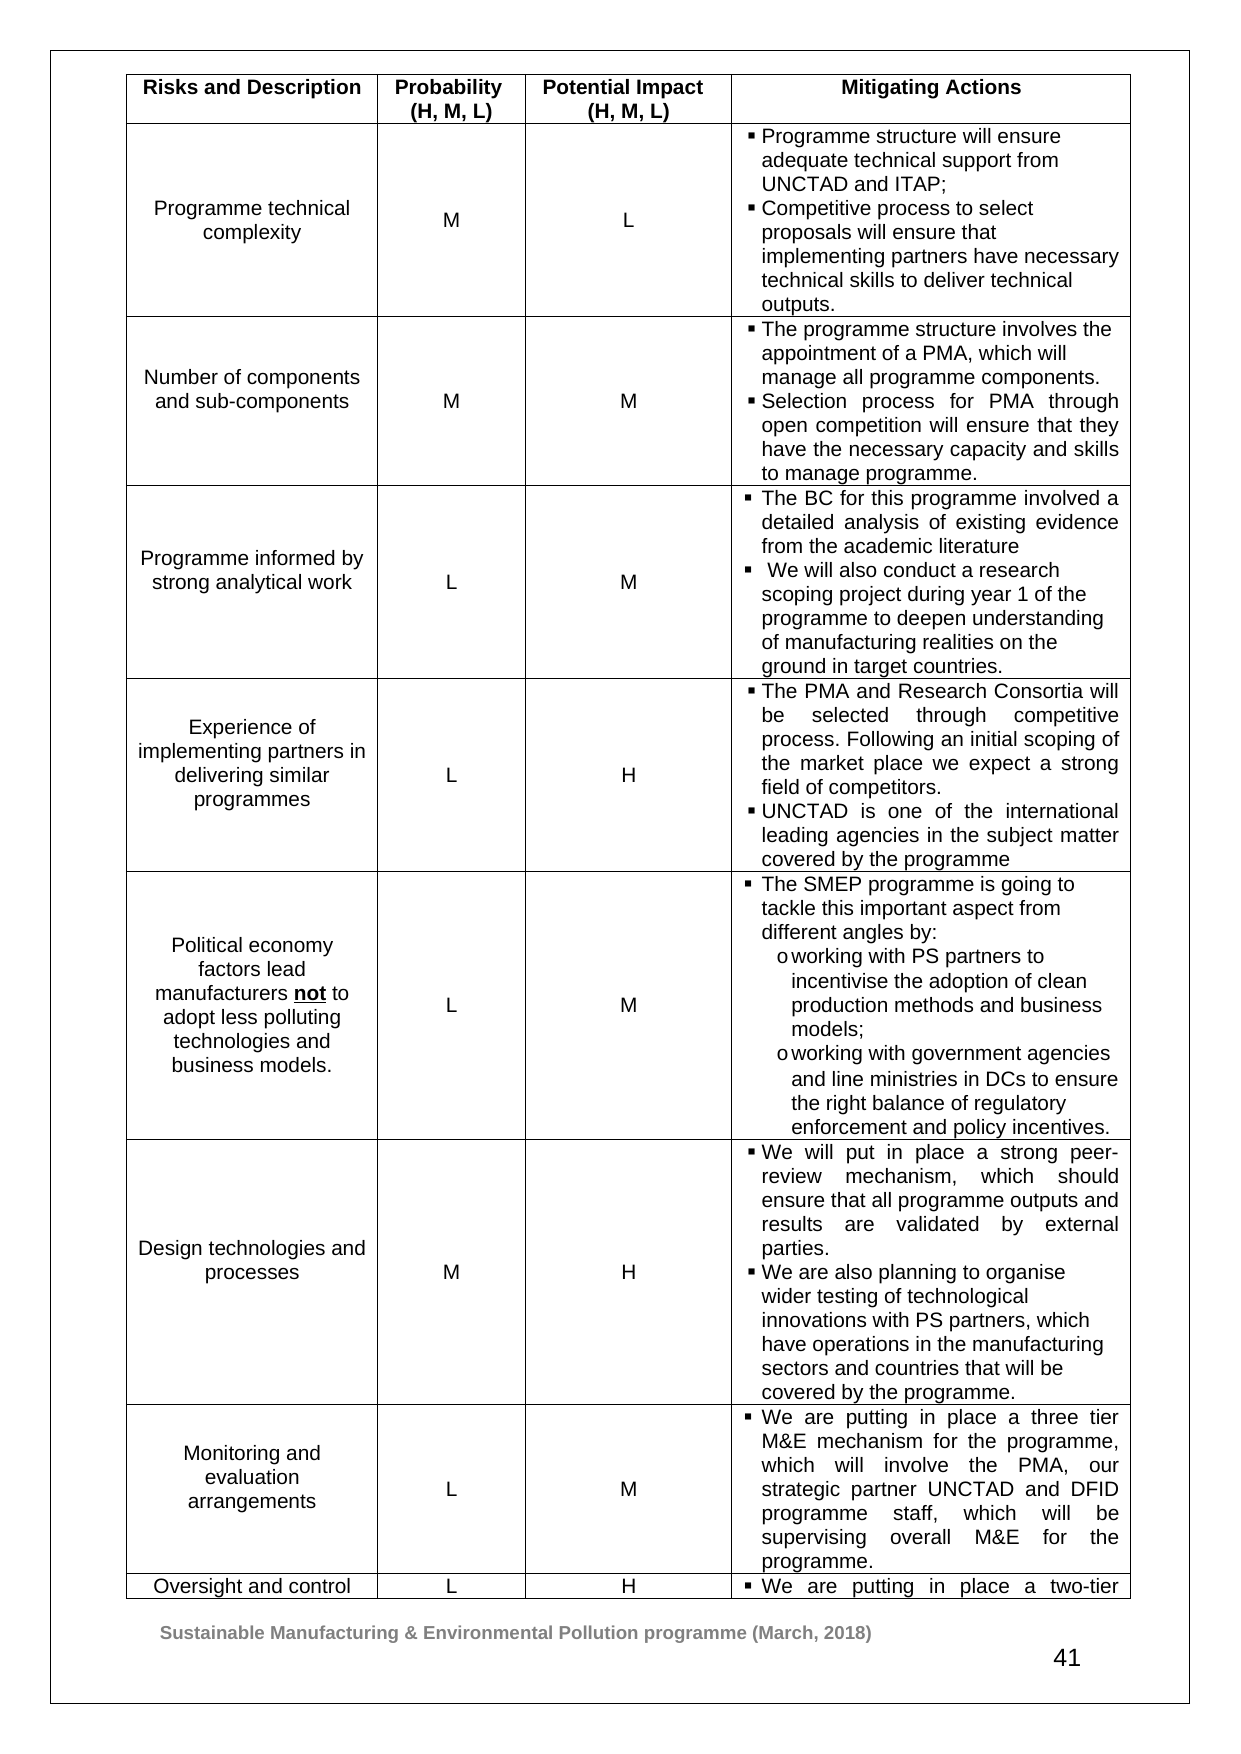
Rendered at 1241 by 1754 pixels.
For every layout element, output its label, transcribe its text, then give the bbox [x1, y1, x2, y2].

table_cell We are putting in place a two-tier [732, 1574, 1130, 1598]
table_cell L [526, 124, 731, 316]
table_cell H [526, 1574, 731, 1598]
table_cell Political economy factors lead manufacturers not to adopt less polluting technologies and business models. [127, 872, 377, 1139]
table_cell Number of components and sub-components [127, 317, 377, 485]
table_cell M [526, 486, 731, 678]
table_cell M [526, 1405, 731, 1573]
table_cell M [526, 317, 731, 485]
table_cell Oversight and control [127, 1574, 377, 1598]
table_cell Programme structure will ensure adequate technical support from UNCTAD and ITAP; Competitive process to select proposals will ensure that implementing partners have necessary technical skills to deliver technical outputs. [732, 124, 1130, 316]
table_cell H [526, 1140, 731, 1404]
table_header Mitigating Actions [732, 75, 1130, 123]
table_header Risks and Description [127, 75, 377, 123]
table_cell The SMEP programme is going to tackle this important aspect from different angles by: working with PS partners to incentivise the adoption of clean production methods and business models; working with government agencies and line ministries in DCs to ensure the right balance of regulatory enforcement and policy incentives. [732, 872, 1130, 1139]
table_cell Experience of implementing partners in delivering similar programmes [127, 679, 377, 871]
table_cell M [378, 317, 525, 485]
table_cell L [378, 679, 525, 871]
table_cell L [378, 1405, 525, 1573]
table_cell Monitoring and evaluation arrangements [127, 1405, 377, 1573]
table_cell M [378, 124, 525, 316]
table_header Potential Impact (H, M, L) [526, 75, 731, 123]
table_cell L [378, 486, 525, 678]
table_cell The programme structure involves the appointment of a PMA, which will manage all programme components. Selection process for PMA through open competition will ensure that they have the necessary capacity and skills to manage programme. [732, 317, 1130, 485]
table_cell We are putting in place a three tier M&E mechanism for the programme, which will involve the PMA, our strategic partner UNCTAD and DFID programme staff, which will be supervising overall M&E for the programme. [732, 1405, 1130, 1573]
table_cell L [378, 872, 525, 1139]
table_cell M [526, 872, 731, 1139]
table_cell The PMA and Research Consortia will be selected through competitive process. Following an initial scoping of the market place we expect a strong field of competitors. UNCTAD is one of the international leading agencies in the subject matter covered by the programme [732, 679, 1130, 871]
table_cell Programme informed by strong analytical work [127, 486, 377, 678]
table_cell We will put in place a strong peer-review mechanism, which should ensure that all programme outputs and results are validated by external parties. We are also planning to organise wider testing of technological innovations with PS partners, which have operations in the manufacturing sectors and countries that will be covered by the programme. [732, 1140, 1130, 1404]
table_cell Programme technical complexity [127, 124, 377, 316]
table_cell The BC for this programme involved a detailed analysis of existing evidence from the academic literature We will also conduct a research scoping project during year 1 of the programme to deepen understanding of manufacturing realities on the ground in target countries. [732, 486, 1130, 678]
table_header Probability (H, M, L) [378, 75, 525, 123]
table_cell M [378, 1140, 525, 1404]
table_cell L [378, 1574, 525, 1598]
table_cell Design technologies and processes [127, 1140, 377, 1404]
table_cell H [526, 679, 731, 871]
